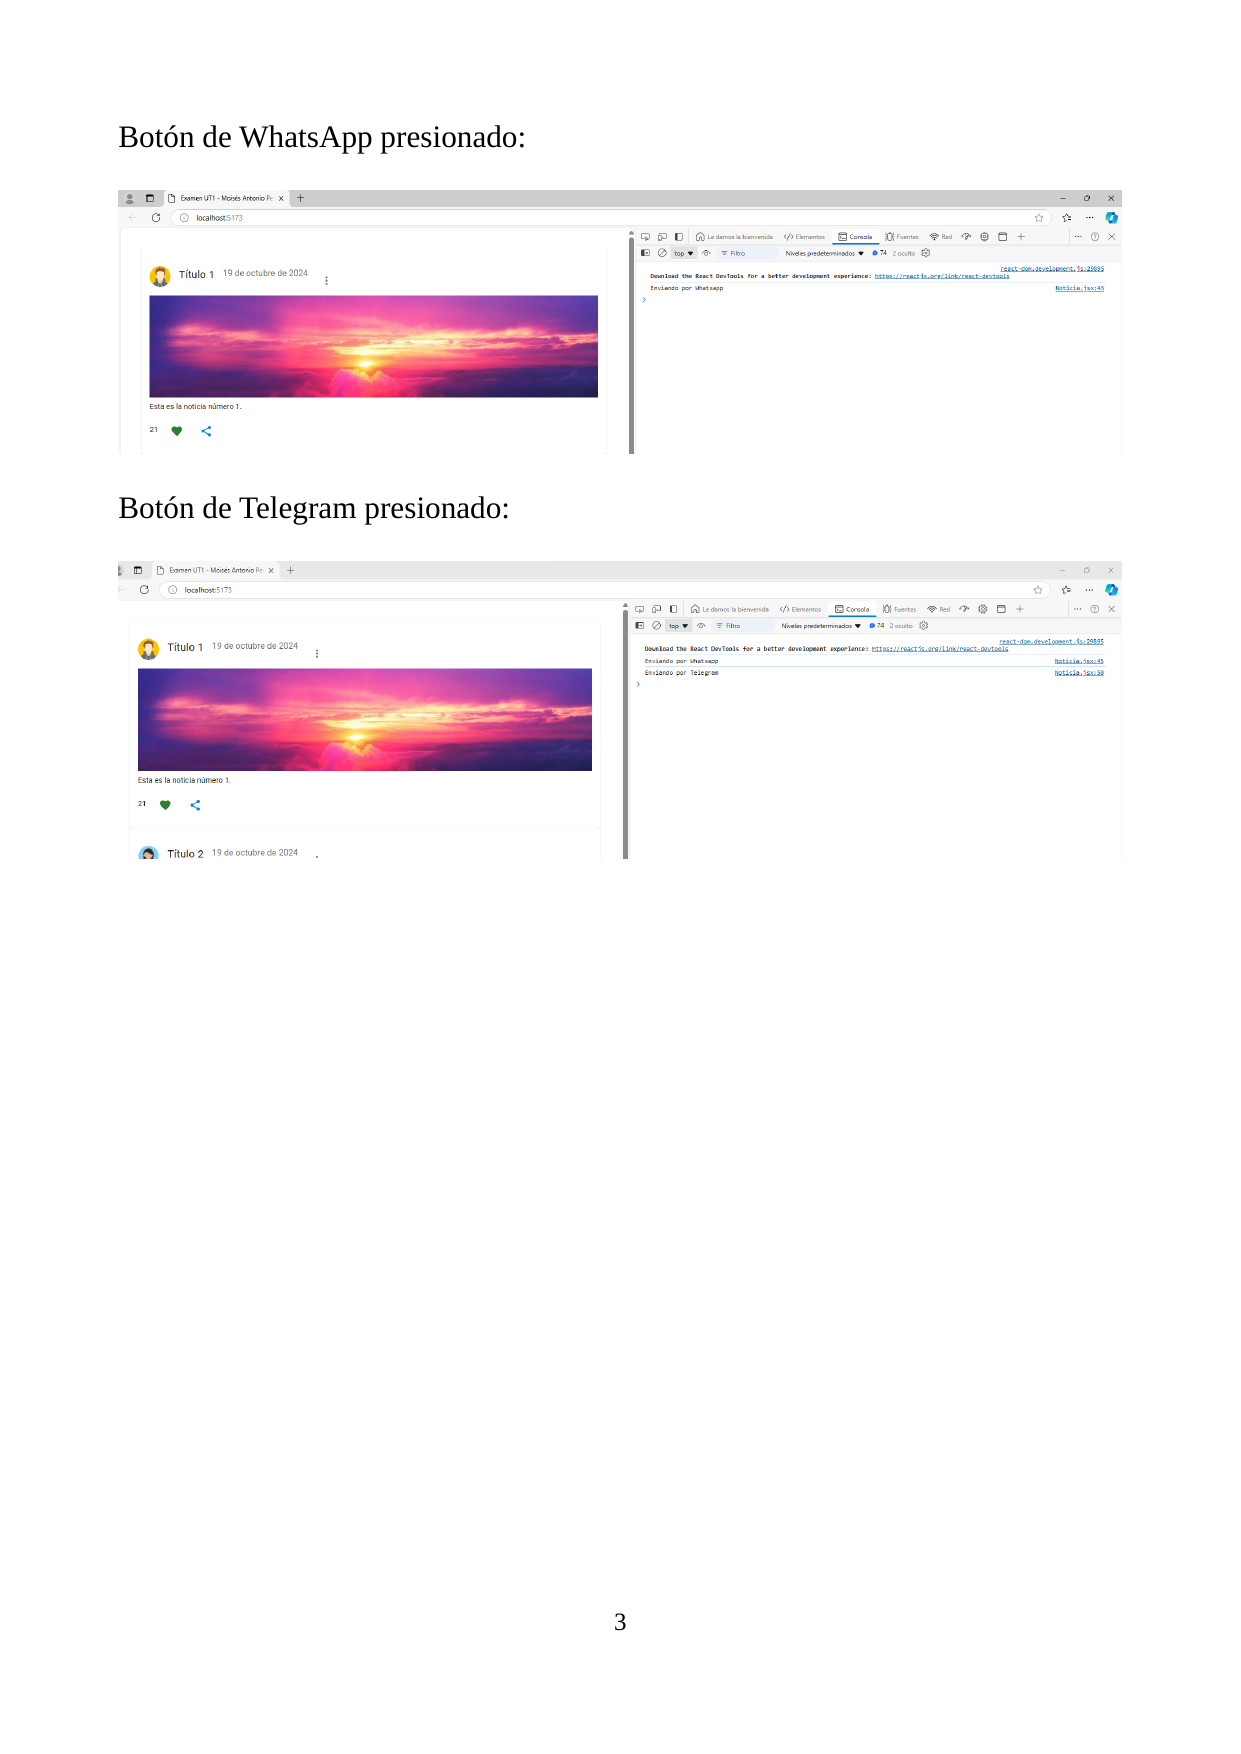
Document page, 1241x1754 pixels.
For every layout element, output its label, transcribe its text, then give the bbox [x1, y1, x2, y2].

picture [118, 190, 1123, 454]
text Botón de Telegram presionado: [118, 489, 1122, 525]
picture [118, 561, 1123, 859]
text Botón de WhatsApp presionado: [118, 118, 1122, 154]
